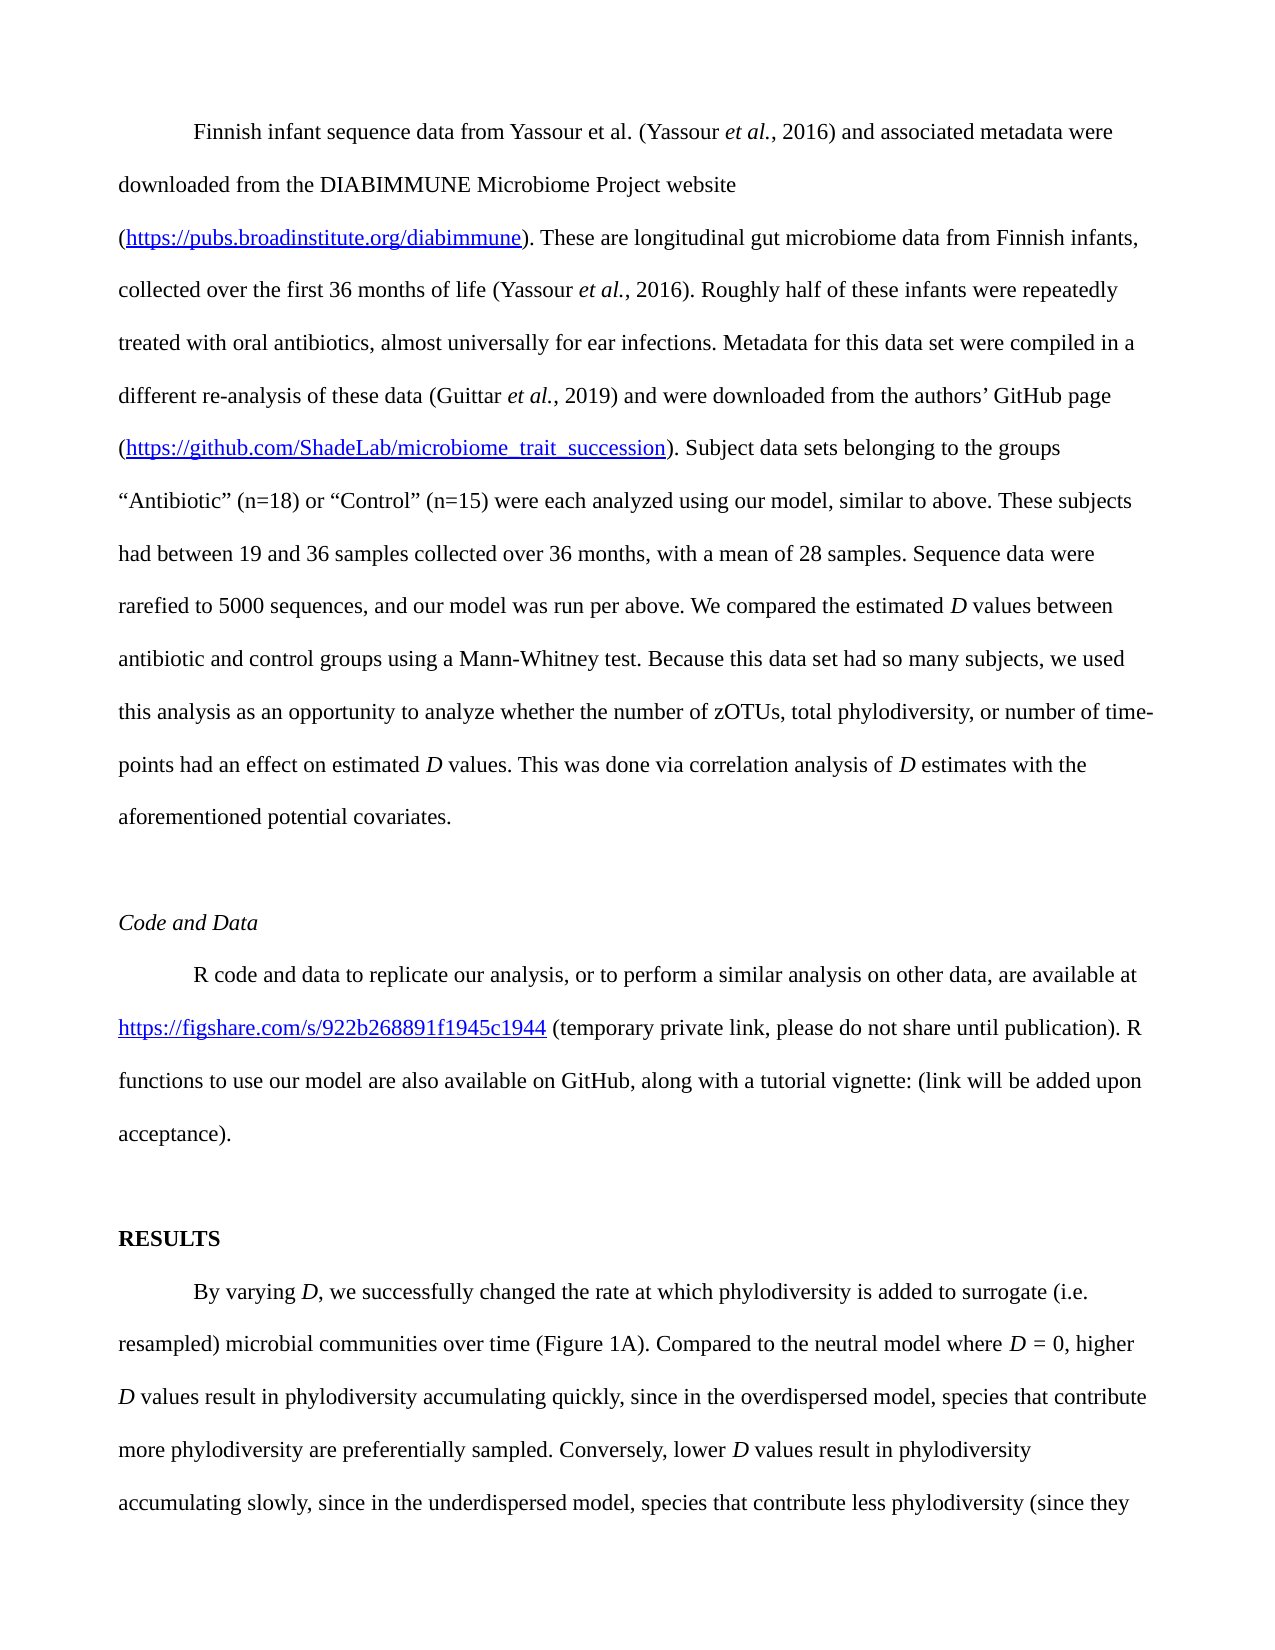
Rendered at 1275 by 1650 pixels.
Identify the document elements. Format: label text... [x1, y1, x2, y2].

subtitle Code and Data [118, 909, 1157, 935]
text R code and data to replicate our analysis, or to perform a similar analysis on other data, are available at https://figshare.com/s/922b268891f1945c1944 (temporary private link, please do not share until publication). R functions to use our model are also available on GitHub, along with a tutorial vignette: (link will be added upon acceptance). [118, 961, 1157, 1146]
text By varying D, we successfully changed the rate at which phylodiversity is added to surrogate (i.e. resampled) microbial communities over time (Figure 1A). Compared to the neutral model where D = 0, higher D values result in phylodiversity accumulating quickly, since in the overdispersed model, species that contribute more phylodiversity are preferentially sampled. Conversely, lower D values result in phylodiversity accumulating slowly, since in the underdispersed model, species that contribute less phylodiversity (since they [118, 1278, 1157, 1515]
subtitle RESULTS [118, 1225, 1157, 1251]
text Finnish infant sequence data from Yassour et al. (Yassour et al., 2016)⁠ and associated metadata were downloaded from the DIABIMMUNE Microbiome Project website (https://pubs.broadinstitute.org/diabimmune). These are longitudinal gut microbiome data from Finnish infants, collected over the first 36 months of life (Yassour et al., 2016)⁠. Roughly half of these infants were repeatedly treated with oral antibiotics, almost universally for ear infections. Metadata for this data set were compiled in a different re-analysis of these data (Guittar et al., 2019)⁠ and were downloaded from the authors’ GitHub page (https://github.com/ShadeLab/microbiome_trait_succession). Subject data sets belonging to the groups “Antibiotic” (n=18) or “Control” (n=15) were each analyzed using our model, similar to above. These subjects had between 19 and 36 samples collected over 36 months, with a mean of 28 samples. Sequence data were rarefied to 5000 sequences, and our model was run per above. We compared the estimated D values between antibiotic and control groups using a Mann-Whitney test. Because this data set had so many subjects, we used this analysis as an opportunity to analyze whether the number of zOTUs, total phylodiversity, or number of time-points had an effect on estimated D values. This was done via correlation analysis of D estimates with the aforementioned potential covariates. [118, 118, 1157, 830]
